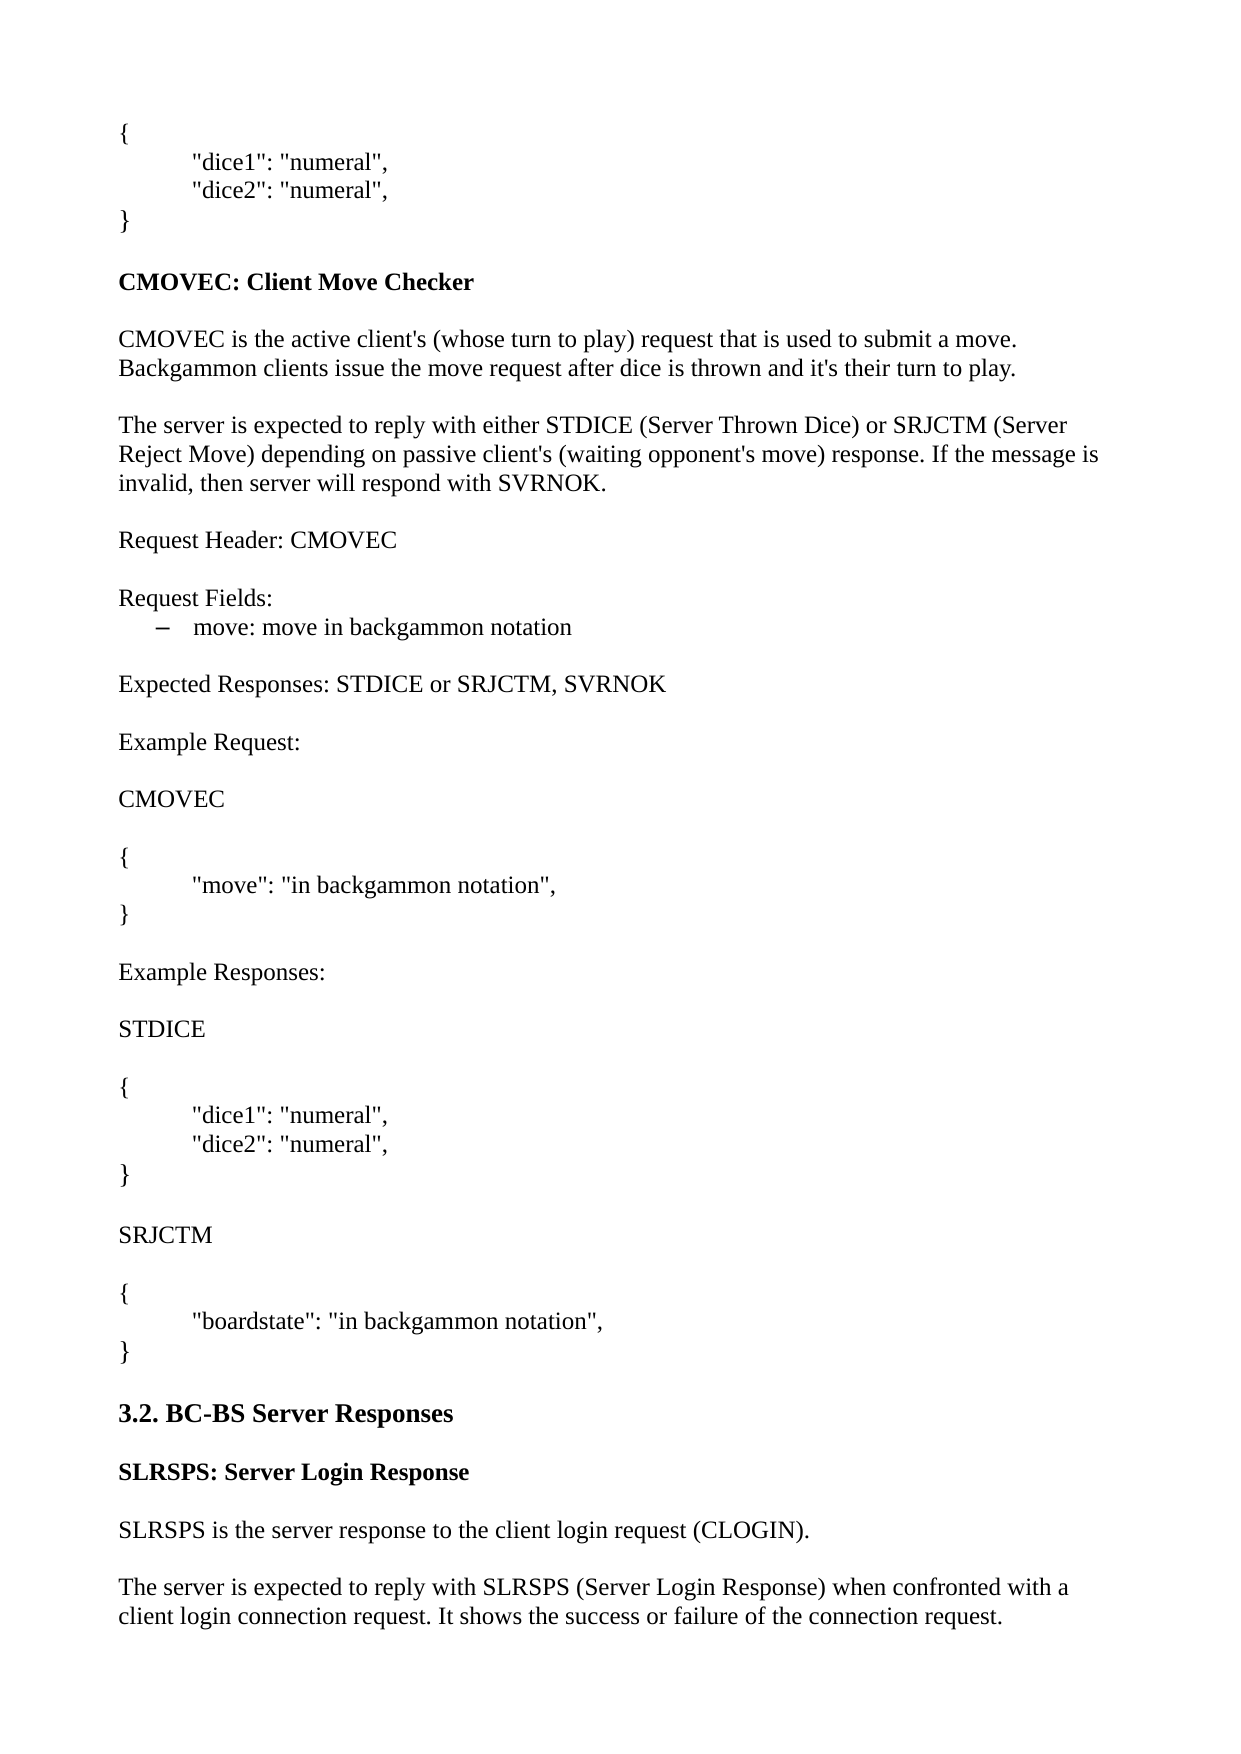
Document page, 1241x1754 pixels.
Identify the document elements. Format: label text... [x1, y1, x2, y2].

text Request Header: CMOVEC [118, 525, 1122, 554]
text Request Fields: [118, 583, 1122, 612]
text } [118, 204, 1122, 236]
text SRJCTM [118, 1220, 1122, 1249]
text "move": "in backgammon notation", [118, 870, 1122, 899]
text CMOVEC: Client Move Checker [118, 267, 1122, 295]
text "dice2": "numeral", [118, 176, 1122, 204]
text Expected Responses: STDICE or SRJCTM, SVRNOK [118, 669, 1122, 698]
text 3.2. BC-BS Server Responses [118, 1397, 1122, 1429]
text CMOVEC [118, 784, 1122, 813]
text { [118, 1278, 1122, 1306]
text SLRSPS: Server Login Response [118, 1457, 1122, 1486]
text STDICE [118, 1014, 1122, 1043]
text { [118, 842, 1122, 870]
text { [118, 1072, 1122, 1100]
text The server is expected to reply with SLRSPS (Server Login Response) when confronted with a client login connection request. It shows the success or failure of the connection request. [118, 1572, 1122, 1630]
text { [118, 118, 1122, 147]
text SLRSPS is the server response to the client login request (CLOGIN). [118, 1515, 1122, 1544]
text CMOVEC is the active client's (whose turn to play) request that is used to submit a move. Backgammon clients issue the move request after dice is thrown and it's their turn to play. [118, 324, 1122, 382]
text The server is expected to reply with either STDICE (Server Thrown Dice) or SRJCTM (Server Reject Move) depending on passive client's (waiting opponent's move) response. If the message is invalid, then server will respond with SVRNOK. [118, 410, 1122, 497]
text "dice2": "numeral", [118, 1129, 1122, 1158]
text } [118, 1335, 1122, 1366]
text "boardstate": "in backgammon notation", [118, 1306, 1122, 1335]
text Example Request: [118, 727, 1122, 755]
text "dice1": "numeral", [118, 147, 1122, 176]
text Example Responses: [118, 957, 1122, 985]
text } [118, 1158, 1122, 1189]
text } [118, 899, 1122, 928]
text "dice1": "numeral", [118, 1100, 1122, 1129]
list move: move in backgammon notation [156, 612, 1122, 640]
